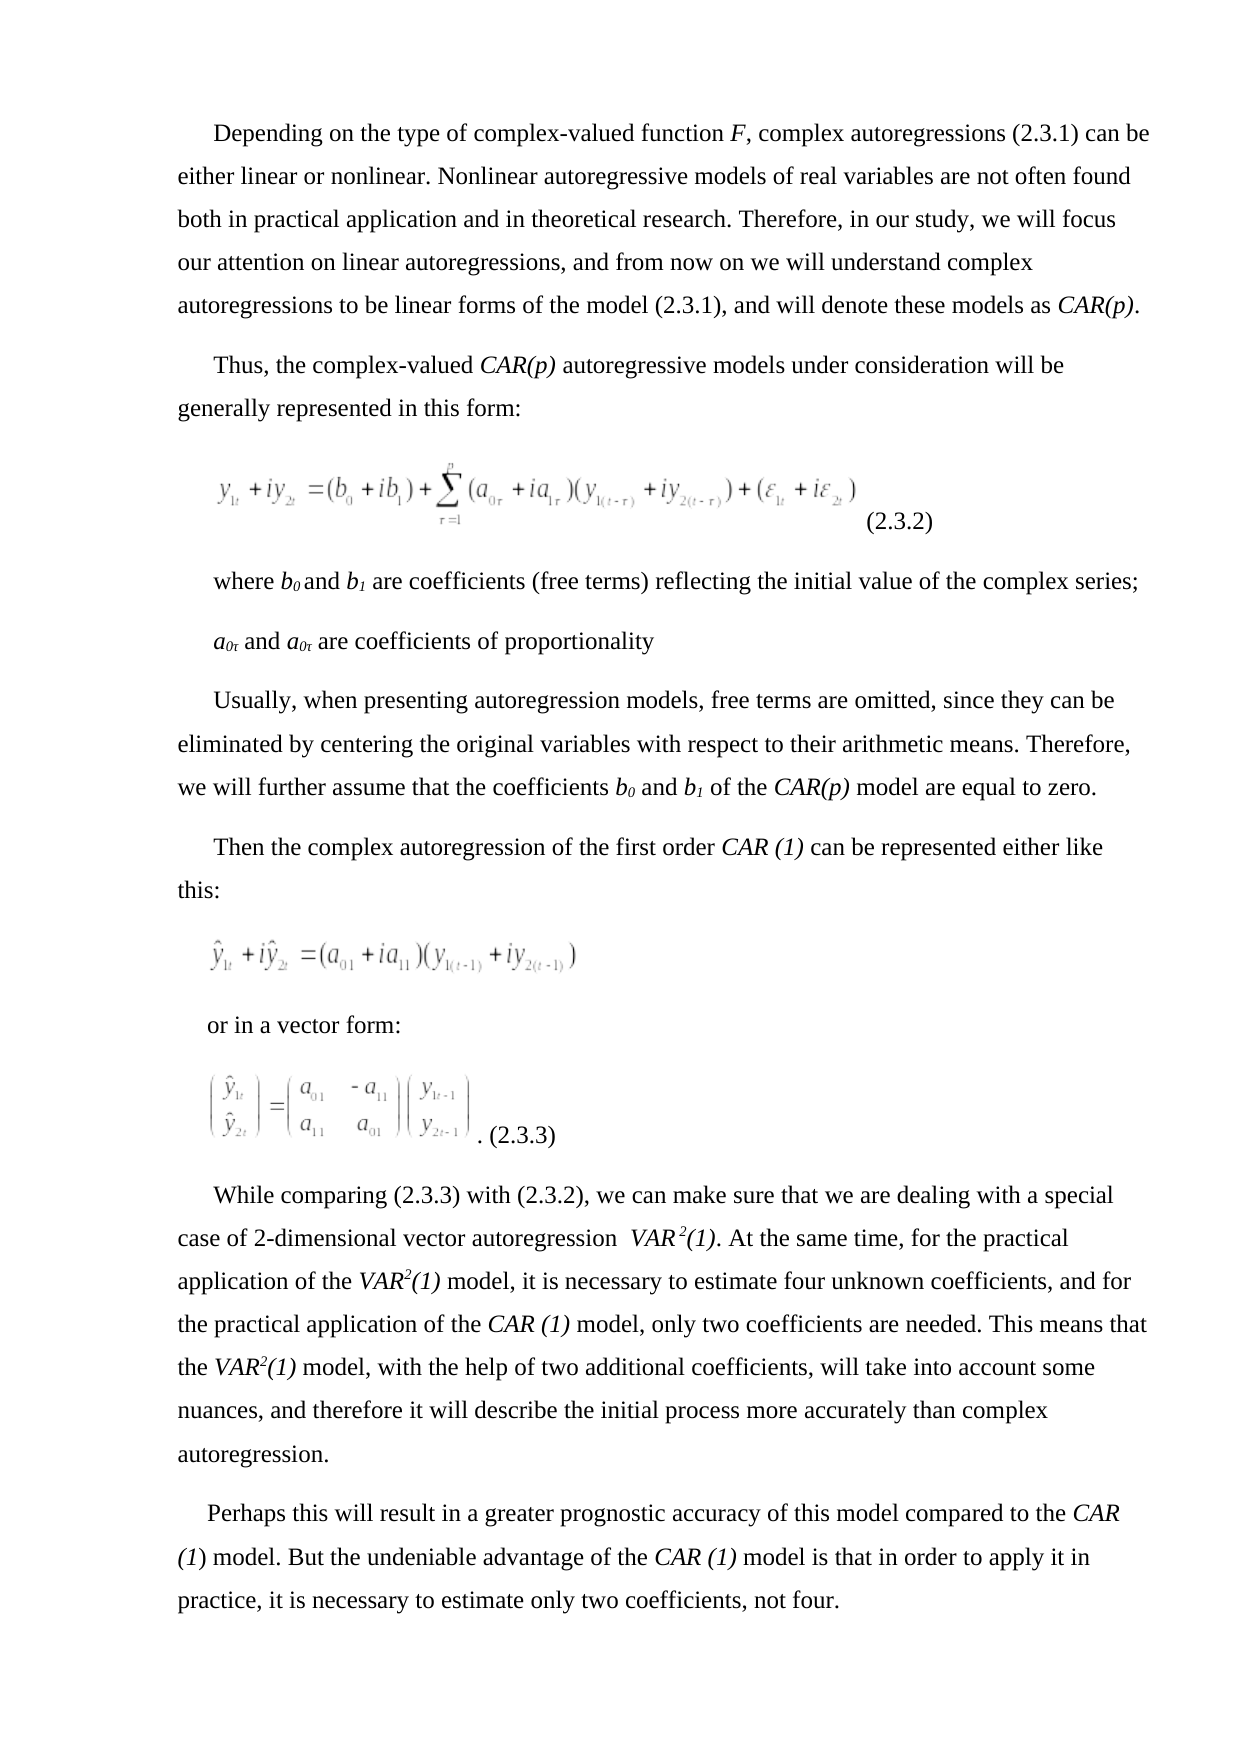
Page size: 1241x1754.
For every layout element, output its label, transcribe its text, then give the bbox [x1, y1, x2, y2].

text . (2.3.3) [177, 1070, 1152, 1149]
text Depending on the type of complex-valued function F, complex autoregressions (2.3.1) can be either linear or nonlinear. Nonlinear autoregressive models of real variables are not often found both in practical application and in theoretical research. Therefore, in our study, we will focus our attention on linear autoregressions, and from now on we will understand complex autoregressions to be linear forms of the model (2.3.1), and will denote these models as CAR(p). [177, 118, 1152, 319]
text or in a vector form: [177, 1010, 1152, 1039]
text (2.3.2) [177, 453, 1152, 535]
text Usually, when presenting autoregression models, free terms are omitted, since they can be eliminated by centering the original variables with respect to their arithmetic means. Therefore, we will further assume that the coefficients b0 and b1 of the CAR(p) model are equal to zero. [177, 686, 1152, 801]
text Thus, the complex-valued CAR(p) autoregressive models under consideration will be generally represented in this form: [177, 350, 1152, 422]
text a0τ and a0τ are coefficients of proportionality [177, 626, 1152, 654]
text where b0 and b1 are coefficients (free terms) reflecting the initial value of the complex series; [177, 566, 1152, 595]
text While comparing (2.3.3) with (2.3.2), we can make sure that we are dealing with a special case of 2-dimensional vector autoregression VAR 2(1). At the same time, for the practical application of the VAR2(1) model, it is necessary to estimate four unknown coefficients, and for the practical application of the CAR (1) model, only two coefficients are needed. This means that the VAR2(1) model, with the help of two additional coefficients, will take into account some nuances, and therefore it will describe the initial process more accurately than complex autoregression. [177, 1180, 1152, 1467]
text Then the complex autoregression of the first order CAR (1) can be represented either like this: [177, 832, 1152, 903]
text Perhaps this will result in a greater prognostic accuracy of this model compared to the CAR (1) model. But the undeniable advantage of the CAR (1) model is that in order to apply it in practice, it is necessary to estimate only two coefficients, not four. [177, 1498, 1152, 1613]
